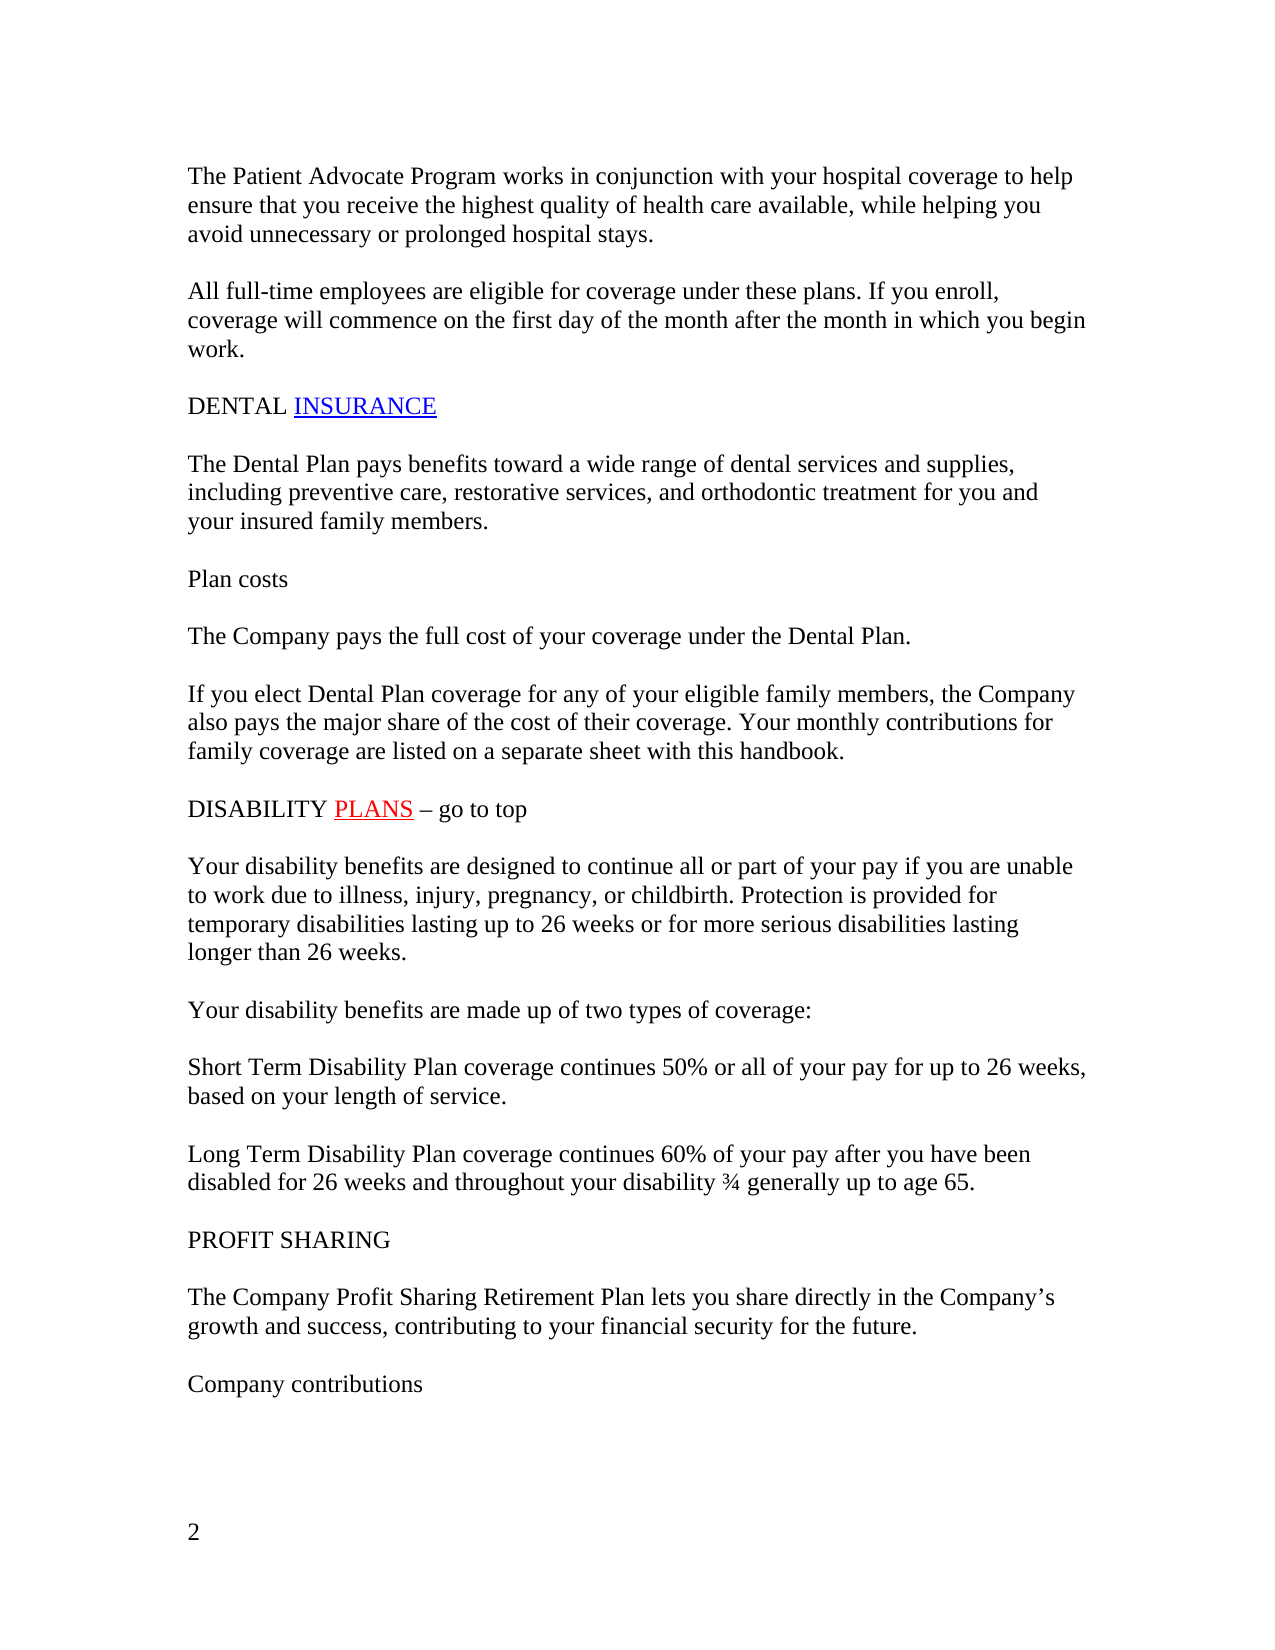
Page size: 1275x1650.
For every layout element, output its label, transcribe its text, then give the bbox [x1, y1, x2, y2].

text The Dental Plan pays benefits toward a wide range of dental services and supplies, including preventive care, restorative services, and orthodontic treatment for you and your insured family members. [187, 449, 1087, 535]
text Plan costs [187, 564, 1087, 592]
text Short Term Disability Plan coverage continues 50% or all of your pay for up to 26 weeks, based on your length of service. [187, 1052, 1087, 1110]
text Company contributions [187, 1369, 1087, 1397]
text The Company pays the full cost of your coverage under the Dental Plan. [187, 621, 1087, 650]
text The Company Profit Sharing Retirement Plan lets you share directly in the Company’s growth and success, contributing to your financial security for the future. [187, 1282, 1087, 1340]
text Your disability benefits are designed to continue all or part of your pay if you are unable to work due to illness, injury, pregnancy, or childbirth. Protection is provided for temporary disabilities lasting up to 26 weeks or for more serious disabilities lasting longer than 26 weeks. [187, 851, 1087, 966]
text Your disability benefits are made up of two types of coverage: [187, 995, 1087, 1024]
text All full-time employees are eligible for coverage under these plans. If you enroll, coverage will commence on the first day of the month after the month in which you begin work. [187, 276, 1087, 362]
text DENTAL INSURANCE [187, 391, 1087, 420]
text Long Term Disability Plan coverage continues 60% of your pay after you have been disabled for 26 weeks and throughout your disability ¾ generally up to age 65. [187, 1139, 1087, 1196]
text PROFIT SHARING [187, 1225, 1087, 1254]
text DISABILITY PLANS – go to top [187, 794, 1087, 822]
text The Patient Advocate Program works in conjunction with your hospital coverage to help ensure that you receive the highest quality of health care available, while helping you avoid unnecessary or prolonged hospital stays. [187, 161, 1087, 247]
text If you elect Dental Plan coverage for any of your eligible family members, the Company also pays the major share of the cost of their coverage. Your monthly contributions for family coverage are listed on a separate sheet with this handbook. [187, 679, 1087, 765]
